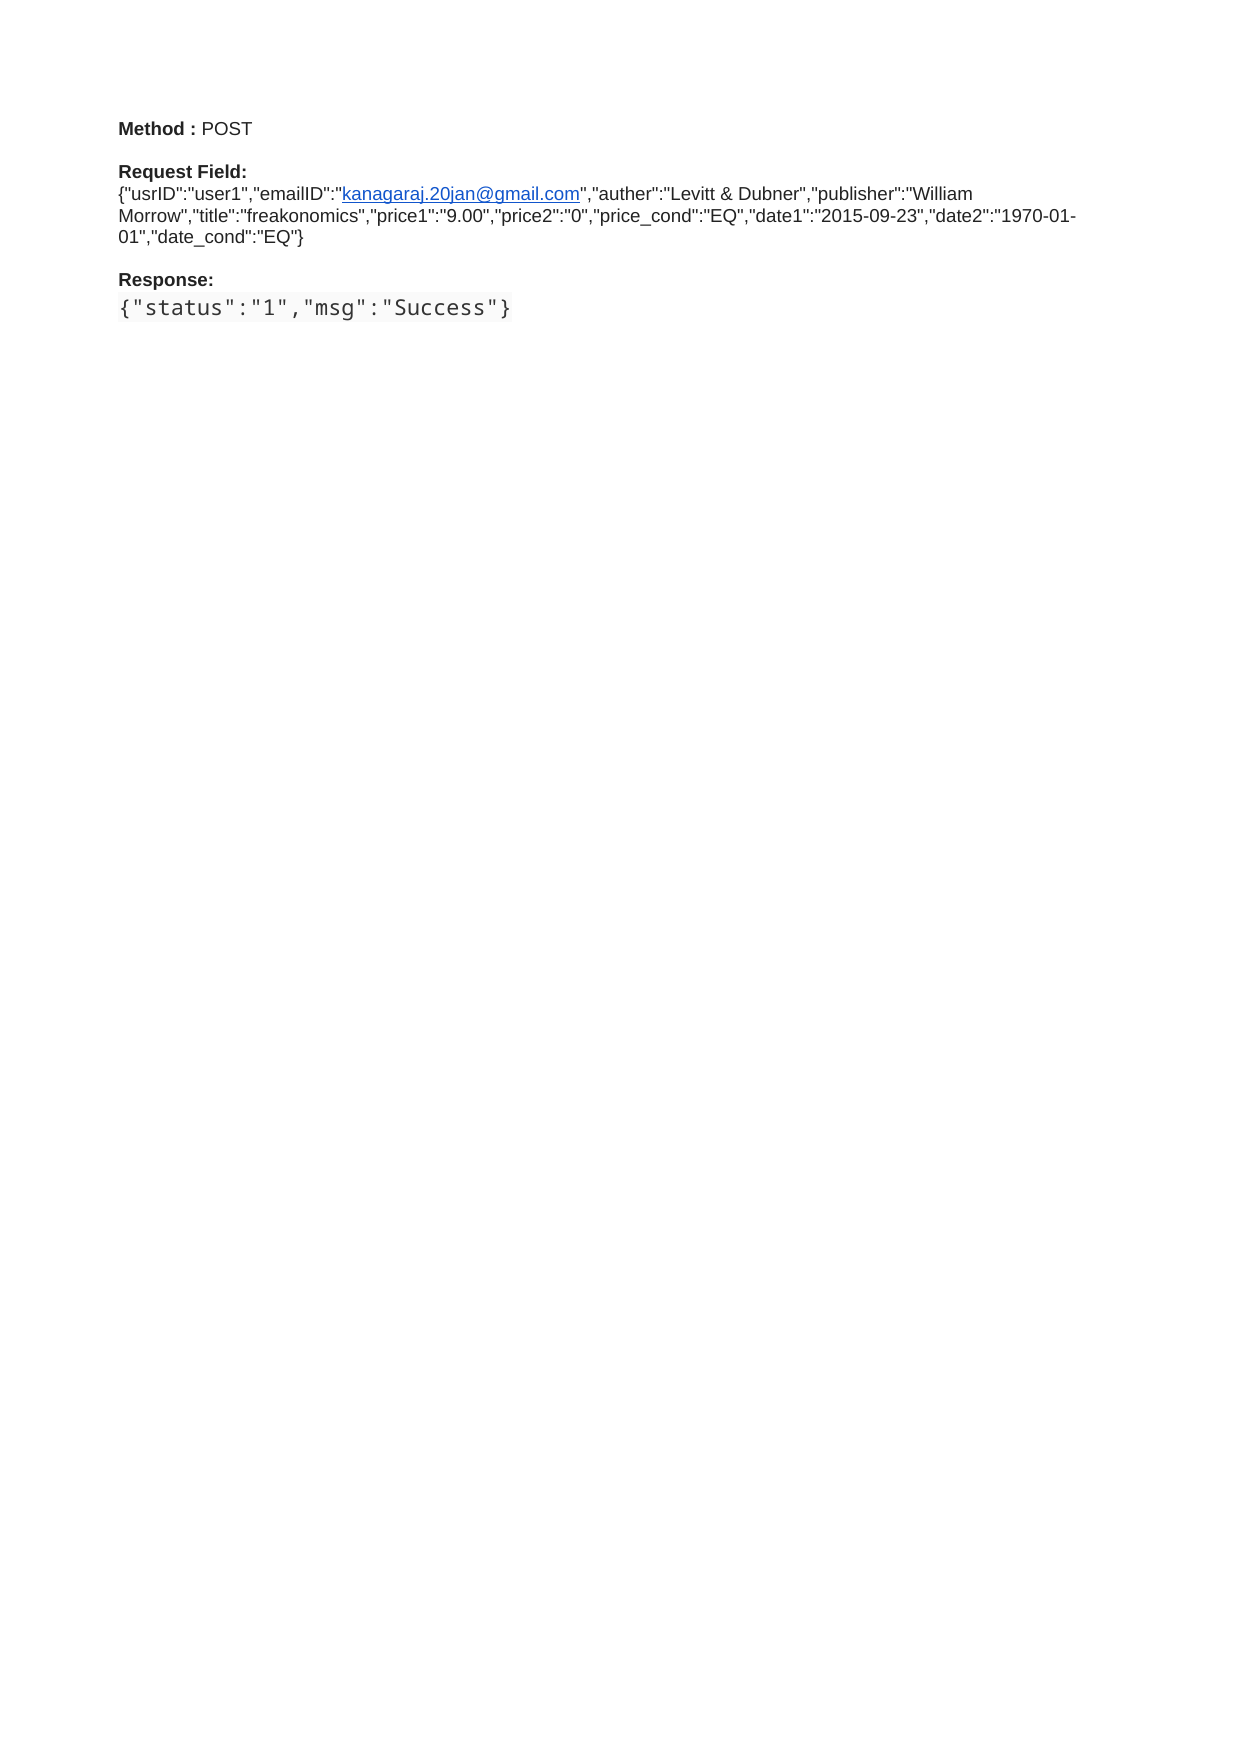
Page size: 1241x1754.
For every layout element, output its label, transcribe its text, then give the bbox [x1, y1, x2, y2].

text {"usrID":"user1","emailID":"kanagaraj.20jan@gmail.com","auther":"Levitt & Dubner","publisher":"William Morrow","title":"freakonomics","price1":"9.00","price2":"0","price_cond":"EQ","date1":"2015-09-23","date2":"1970-01-01","date_cond":"EQ"} [118, 183, 1122, 247]
text Method : POST [118, 118, 1122, 140]
text Request Field: [118, 161, 1122, 183]
text Response: [118, 269, 1122, 291]
text {"status":"1","msg":"Success"} [118, 291, 1122, 322]
